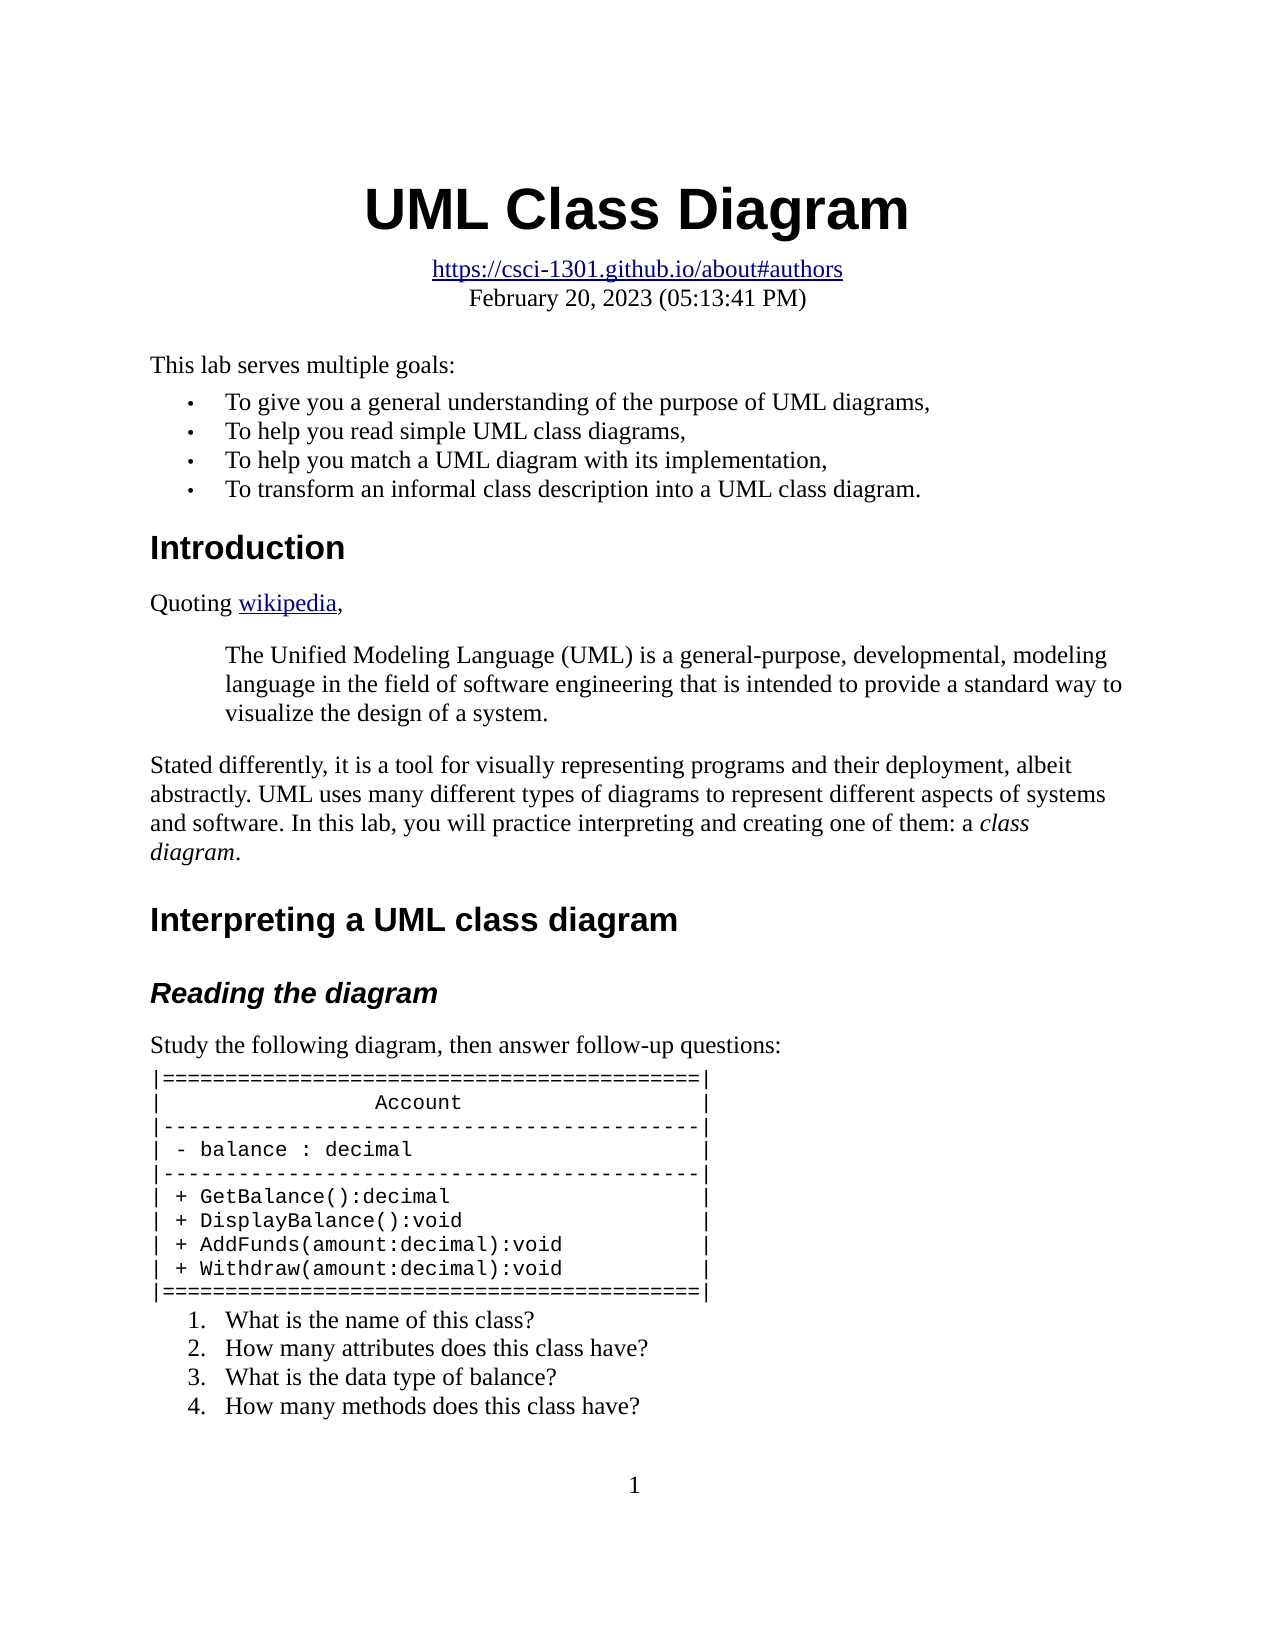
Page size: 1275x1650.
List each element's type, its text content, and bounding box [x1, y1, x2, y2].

subtitle Interpreting a UML class diagram [150, 899, 1125, 938]
text | - balance : decimal | [150, 1139, 1125, 1163]
text Stated differently, it is a tool for visually representing programs and their deployment, albeit abstractly. UML uses many different types of diagrams to represent different aspects of systems and software. In this lab, you will practice interpreting and creating one of them: a class diagram. [150, 751, 1125, 866]
list To help you read simple UML class diagrams, [187, 416, 1125, 445]
list How many methods does this class have? [187, 1391, 1125, 1420]
text Quoting wikipedia, [150, 588, 1125, 616]
text | + Withdraw(amount:decimal):void | [150, 1257, 1125, 1281]
text February 20, 2023 (05:13:41 PM) [150, 283, 1125, 312]
text |-------------------------------------------| [150, 1116, 1125, 1139]
title UML Class Diagram [150, 175, 1125, 242]
text |===========================================| [150, 1068, 1125, 1092]
list What is the data type of balance? [187, 1362, 1125, 1391]
text https://csci-1301.github.io/about#authors [150, 254, 1125, 283]
text The Unified Modeling Language (UML) is a general-purpose, developmental, modeling language in the field of software engineering that is intended to provide a standard way to visualize the design of a system. [225, 640, 1125, 727]
list To give you a general understanding of the purpose of UML diagrams, [187, 387, 1125, 416]
list To help you match a UML diagram with its implementation, [187, 445, 1125, 474]
text | + DisplayBalance():void | [150, 1210, 1125, 1234]
text |===========================================| [150, 1281, 1125, 1305]
list How many attributes does this class have? [187, 1333, 1125, 1362]
list To transform an informal class description into a UML class diagram. [187, 474, 1125, 502]
text | + AddFunds(amount:decimal):void | [150, 1234, 1125, 1257]
text | Account | [150, 1092, 1125, 1116]
subtitle Reading the diagram [150, 976, 1125, 1009]
list What is the name of this class? [187, 1305, 1125, 1333]
text Study the following diagram, then answer follow-up questions: [150, 1031, 1125, 1059]
text |-------------------------------------------| [150, 1163, 1125, 1187]
text This lab serves multiple goals: [150, 350, 1125, 378]
subtitle Introduction [150, 527, 1125, 566]
text | + GetBalance():decimal | [150, 1187, 1125, 1210]
